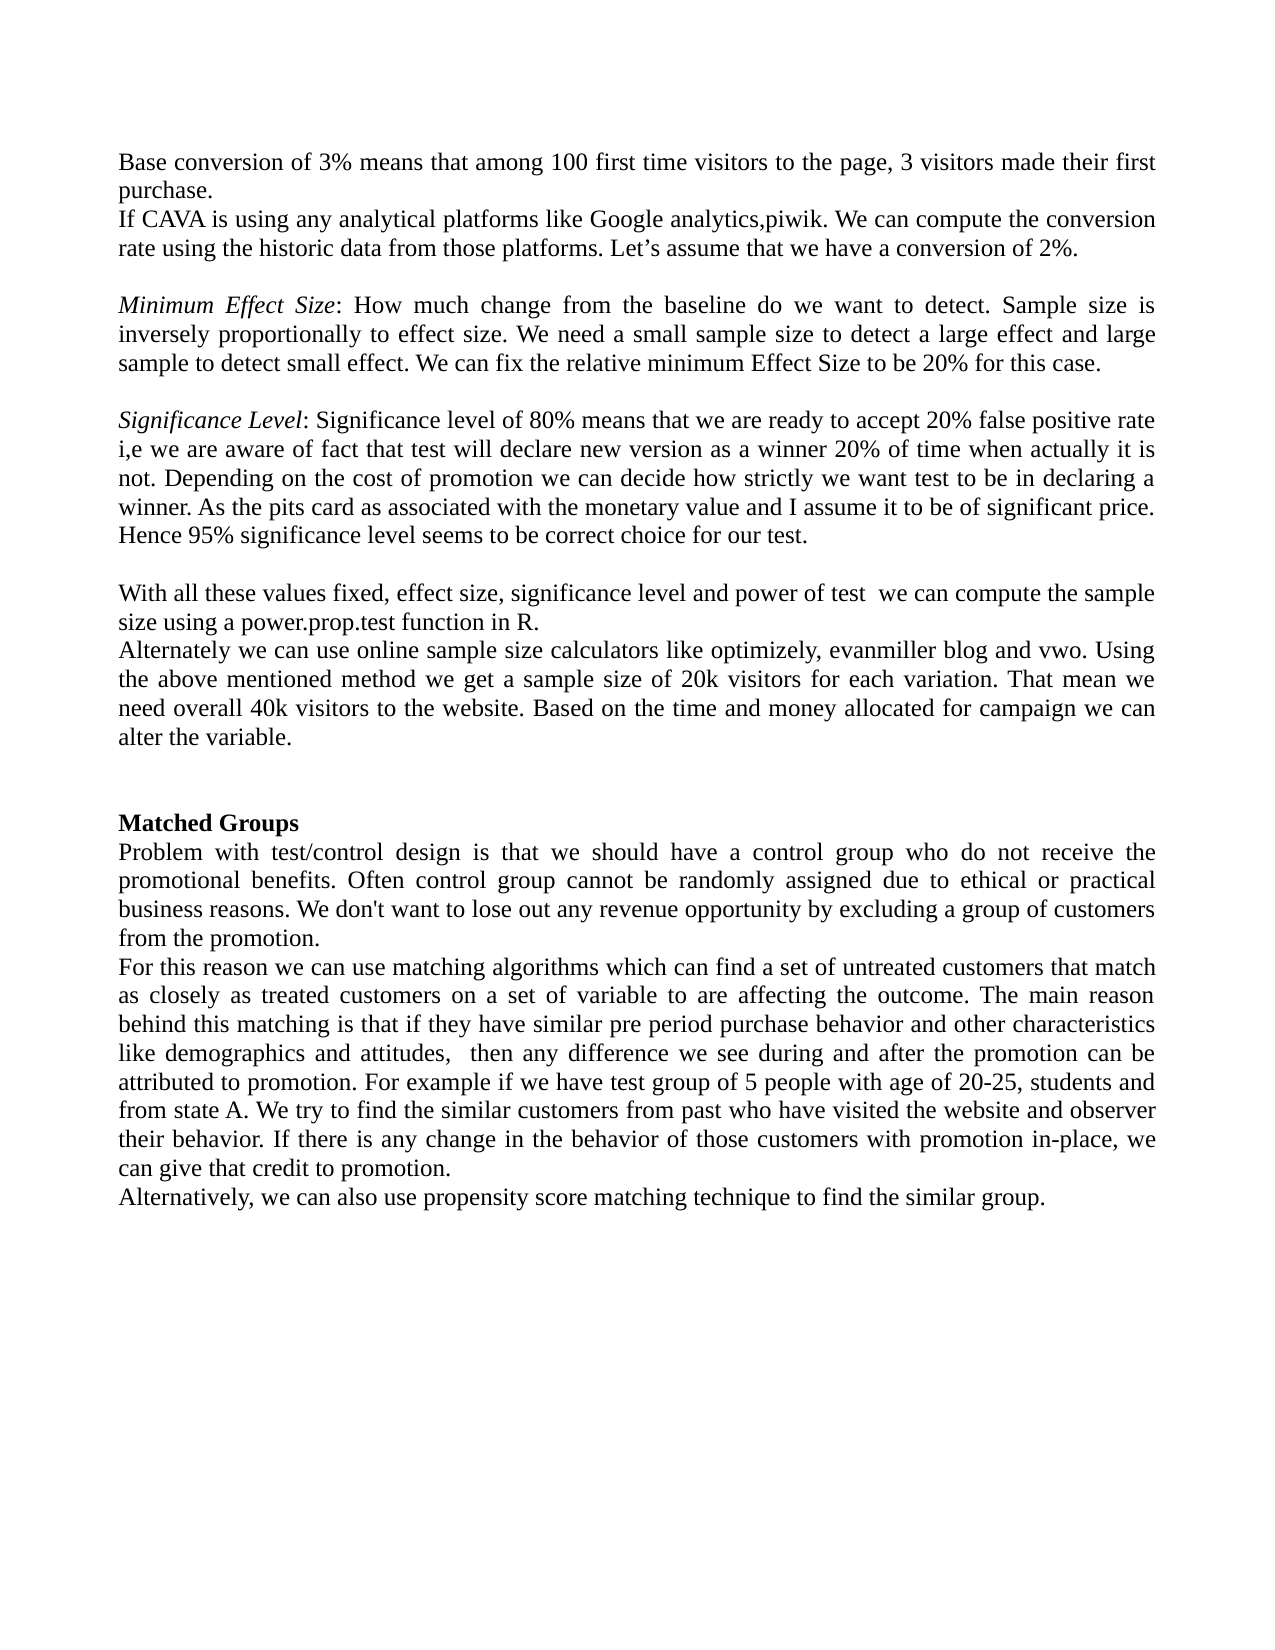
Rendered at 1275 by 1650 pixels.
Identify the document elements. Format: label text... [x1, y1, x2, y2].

text Alternatively, we can also use propensity score matching technique to find the similar group. [118, 1182, 1157, 1211]
text Alternately we can use online sample size calculators like optimizely, evanmiller blog and vwo. Using the above mentioned method we get a sample size of 20k visitors for each variation. That mean we need overall 40k visitors to the website. Based on the time and money allocated for campaign we can alter the variable. [118, 636, 1157, 751]
text Significance Level: Significance level of 80% means that we are ready to accept 20% false positive rate i,e we are aware of fact that test will declare new version as a winner 20% of time when actually it is not. Depending on the cost of promotion we can decide how strictly we want test to be in declaring a winner. As the pits card as associated with the monetary value and I assume it to be of significant price. Hence 95% significance level seems to be correct choice for our test. [118, 406, 1157, 549]
text With all these values fixed, effect size, significance level and power of test we can compute the sample size using a power.prop.test function in R. [118, 578, 1157, 636]
text Base conversion of 3% means that among 100 first time visitors to the page, 3 visitors made their first purchase. [118, 147, 1157, 204]
text If CAVA is using any analytical platforms like Google analytics,piwik. We can compute the conversion rate using the historic data from those platforms. Let’s assume that we have a conversion of 2%. [118, 204, 1157, 262]
text For this reason we can use matching algorithms which can find a set of untreated customers that match as closely as treated customers on a set of variable to are affecting the outcome. The main reason behind this matching is that if they have similar pre period purchase behavior and other characteristics like demographics and attitudes, then any difference we see during and after the promotion can be attributed to promotion. For example if we have test group of 5 people with age of 20-25, students and from state A. We try to find the similar customers from past who have visited the website and observer their behavior. If there is any change in the behavior of those customers with promotion in-place, we can give that credit to promotion. [118, 952, 1157, 1182]
text Problem with test/control design is that we should have a control group who do not receive the promotional benefits. Often control group cannot be randomly assigned due to ethical or practical business reasons. We don't want to lose out any revenue opportunity by excluding a group of customers from the promotion. [118, 837, 1157, 952]
text Matched Groups [118, 808, 1157, 837]
text Minimum Effect Size: How much change from the baseline do we want to detect. Sample size is inversely proportionally to effect size. We need a small sample size to detect a large effect and large sample to detect small effect. We can fix the relative minimum Effect Size to be 20% for this case. [118, 291, 1157, 377]
